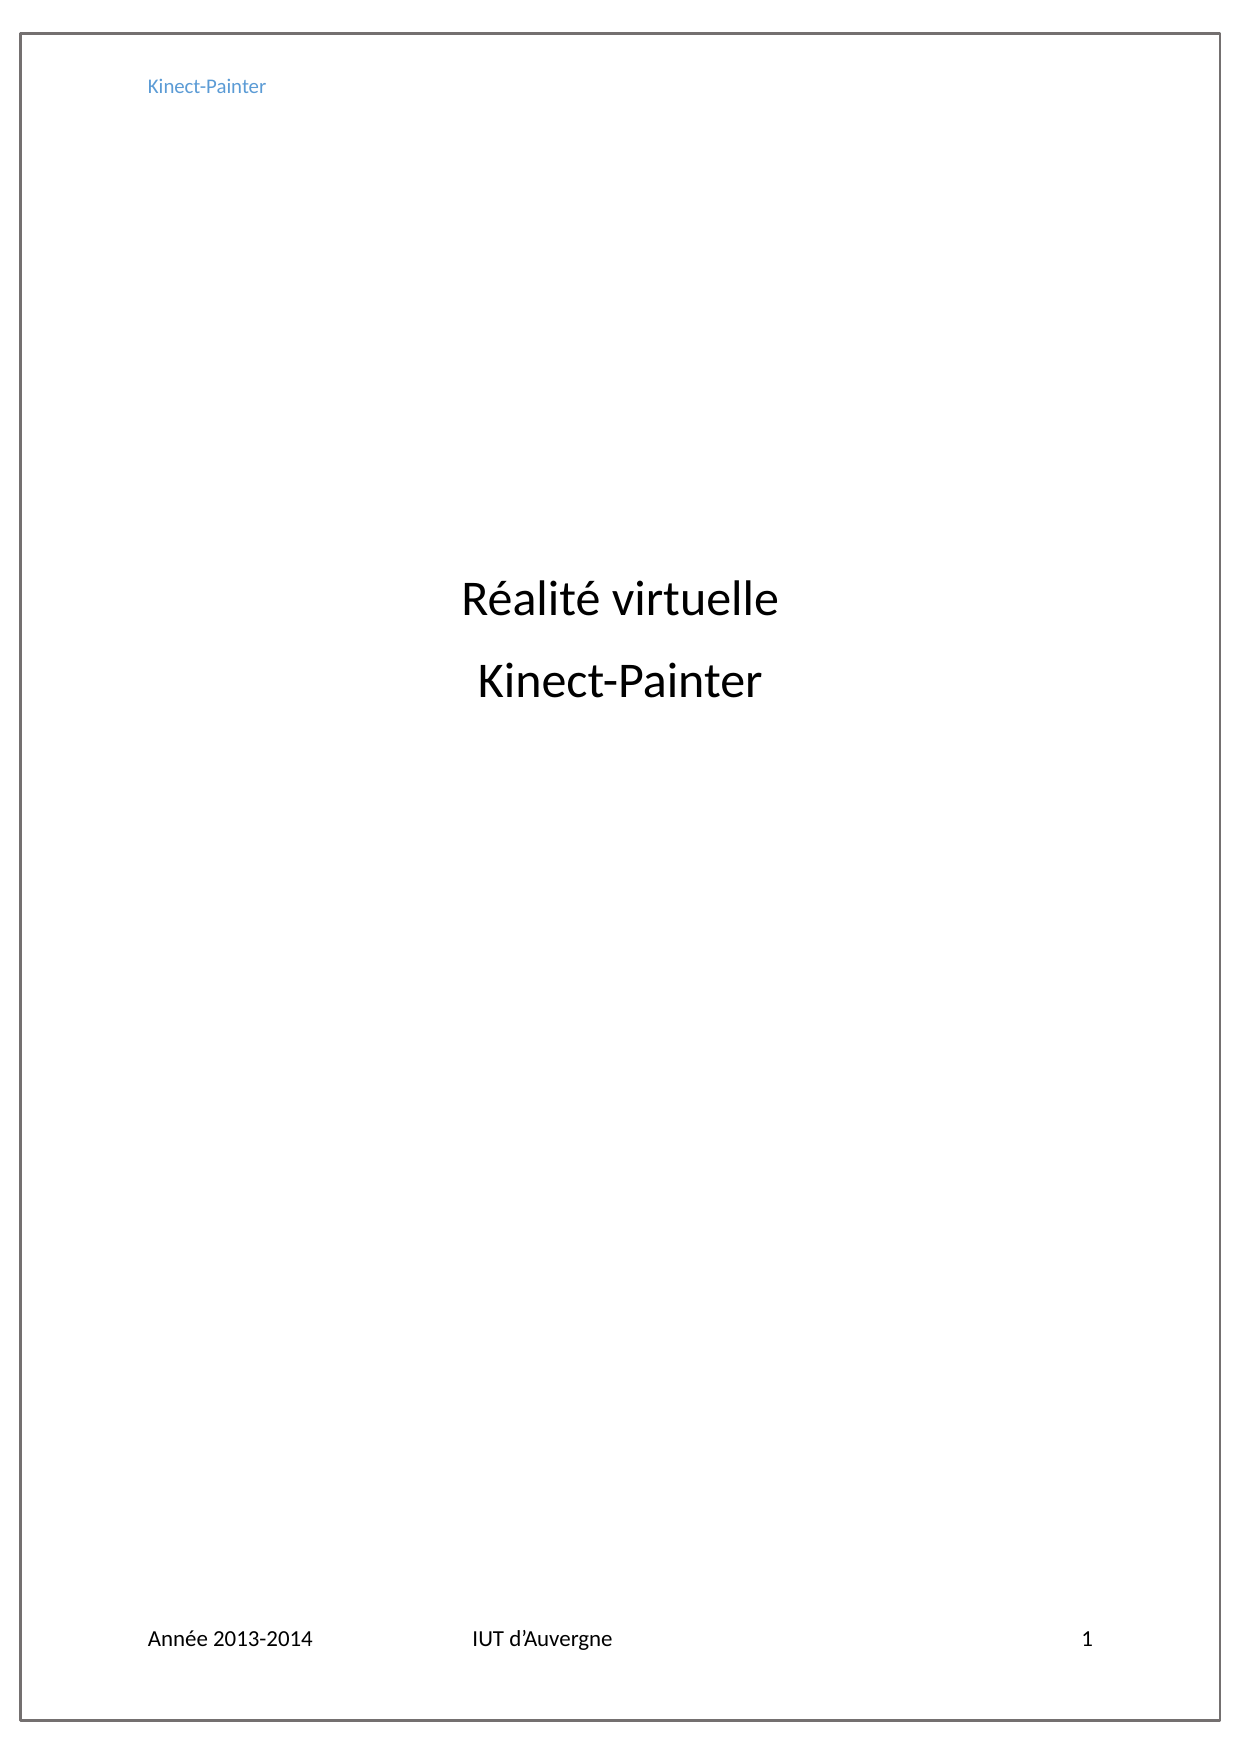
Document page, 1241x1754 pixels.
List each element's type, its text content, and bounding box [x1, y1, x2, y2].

text Réalité virtuelle [148, 567, 1093, 628]
text Kinect-Painter [148, 649, 1093, 710]
